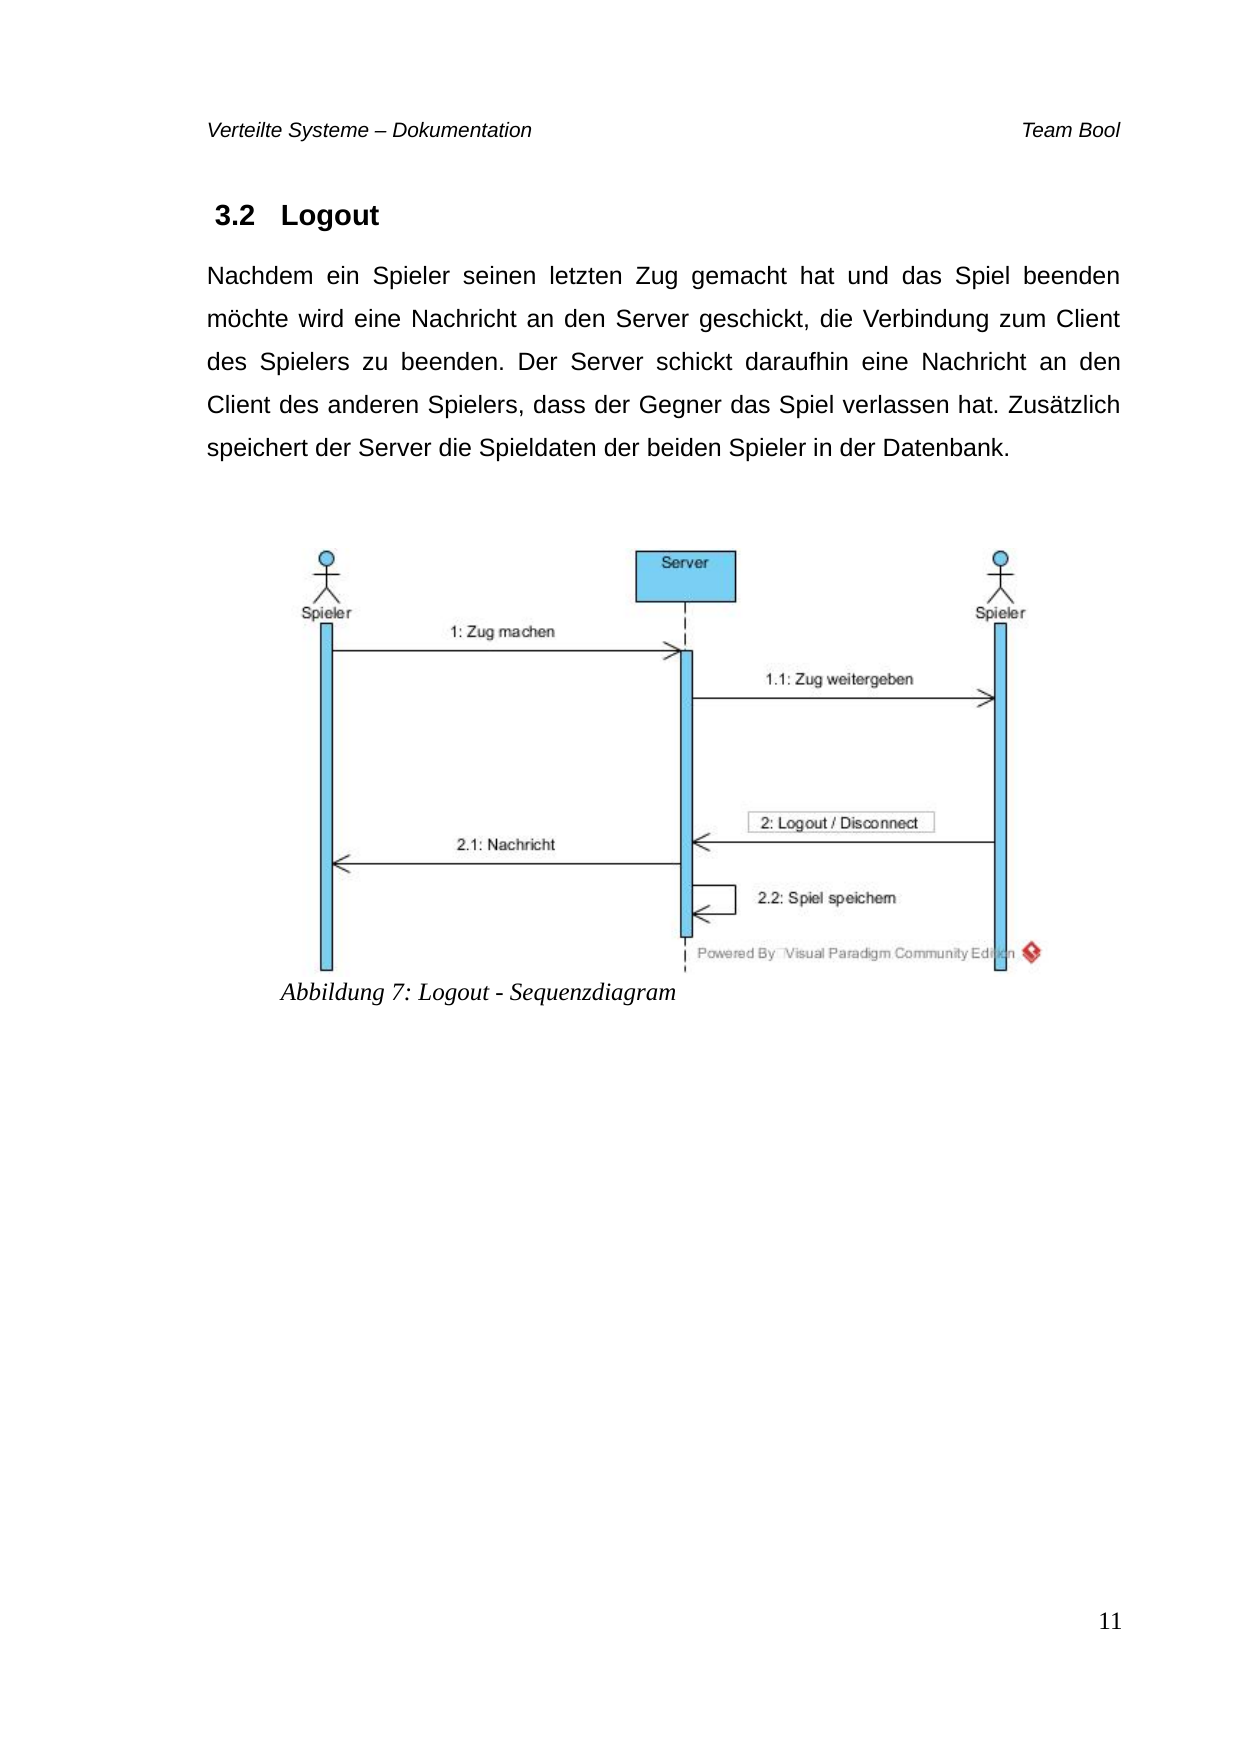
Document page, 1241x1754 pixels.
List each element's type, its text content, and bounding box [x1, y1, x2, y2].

text Nachdem ein Spieler seinen letzten Zug gemacht hat und das Spiel beenden möchte wird eine Nachricht an den Server geschickt, die Verbindung zum Client des Spielers zu beenden. Der Server schickt daraufhin eine Nachricht an den Client des anderen Spielers, dass der Gegner das Spiel verlassen hat. Zusätzlich speichert der Server die Spieldaten der beiden Spieler in der Datenbank. [207, 261, 1122, 462]
picture [280, 548, 1049, 977]
text Abbildung 7: Logout - Sequenzdiagram [281, 977, 1048, 1006]
subtitle Logout [207, 198, 1122, 231]
